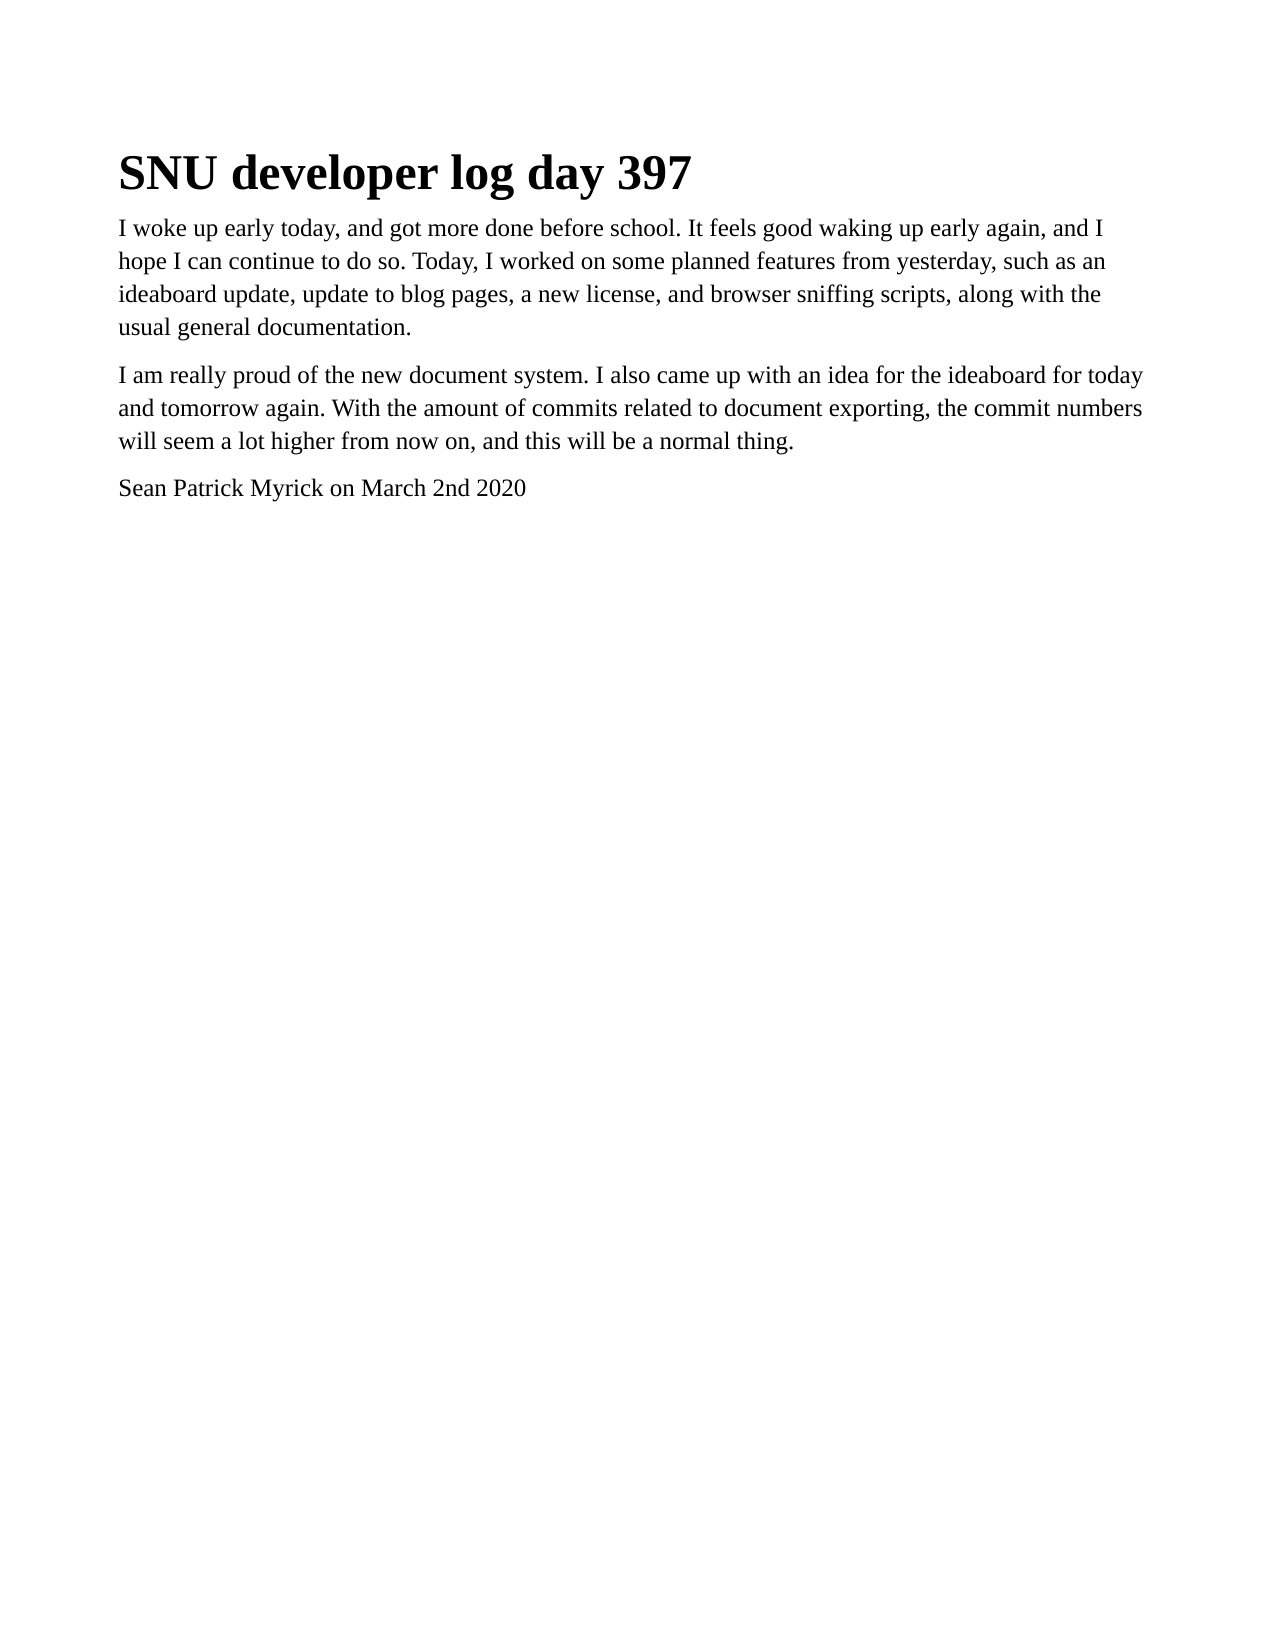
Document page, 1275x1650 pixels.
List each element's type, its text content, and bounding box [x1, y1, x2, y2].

text I woke up early today, and got more done before school. It feels good waking up early again, and I hope I can continue to do so. Today, I worked on some planned features from yesterday, such as an ideaboard update, update to blog pages, a new license, and browser sniffing scripts, along with the usual general documentation. [118, 213, 1157, 341]
subtitle SNU developer log day 397 [118, 143, 1157, 201]
text Sean Patrick Myrick on March 2nd 2020 [118, 473, 1157, 502]
text I am really proud of the new document system. I also came up with an idea for the ideaboard for today and tomorrow again. With the amount of commits related to document exporting, the commit numbers will seem a lot higher from now on, and this will be a normal thing. [118, 360, 1157, 454]
